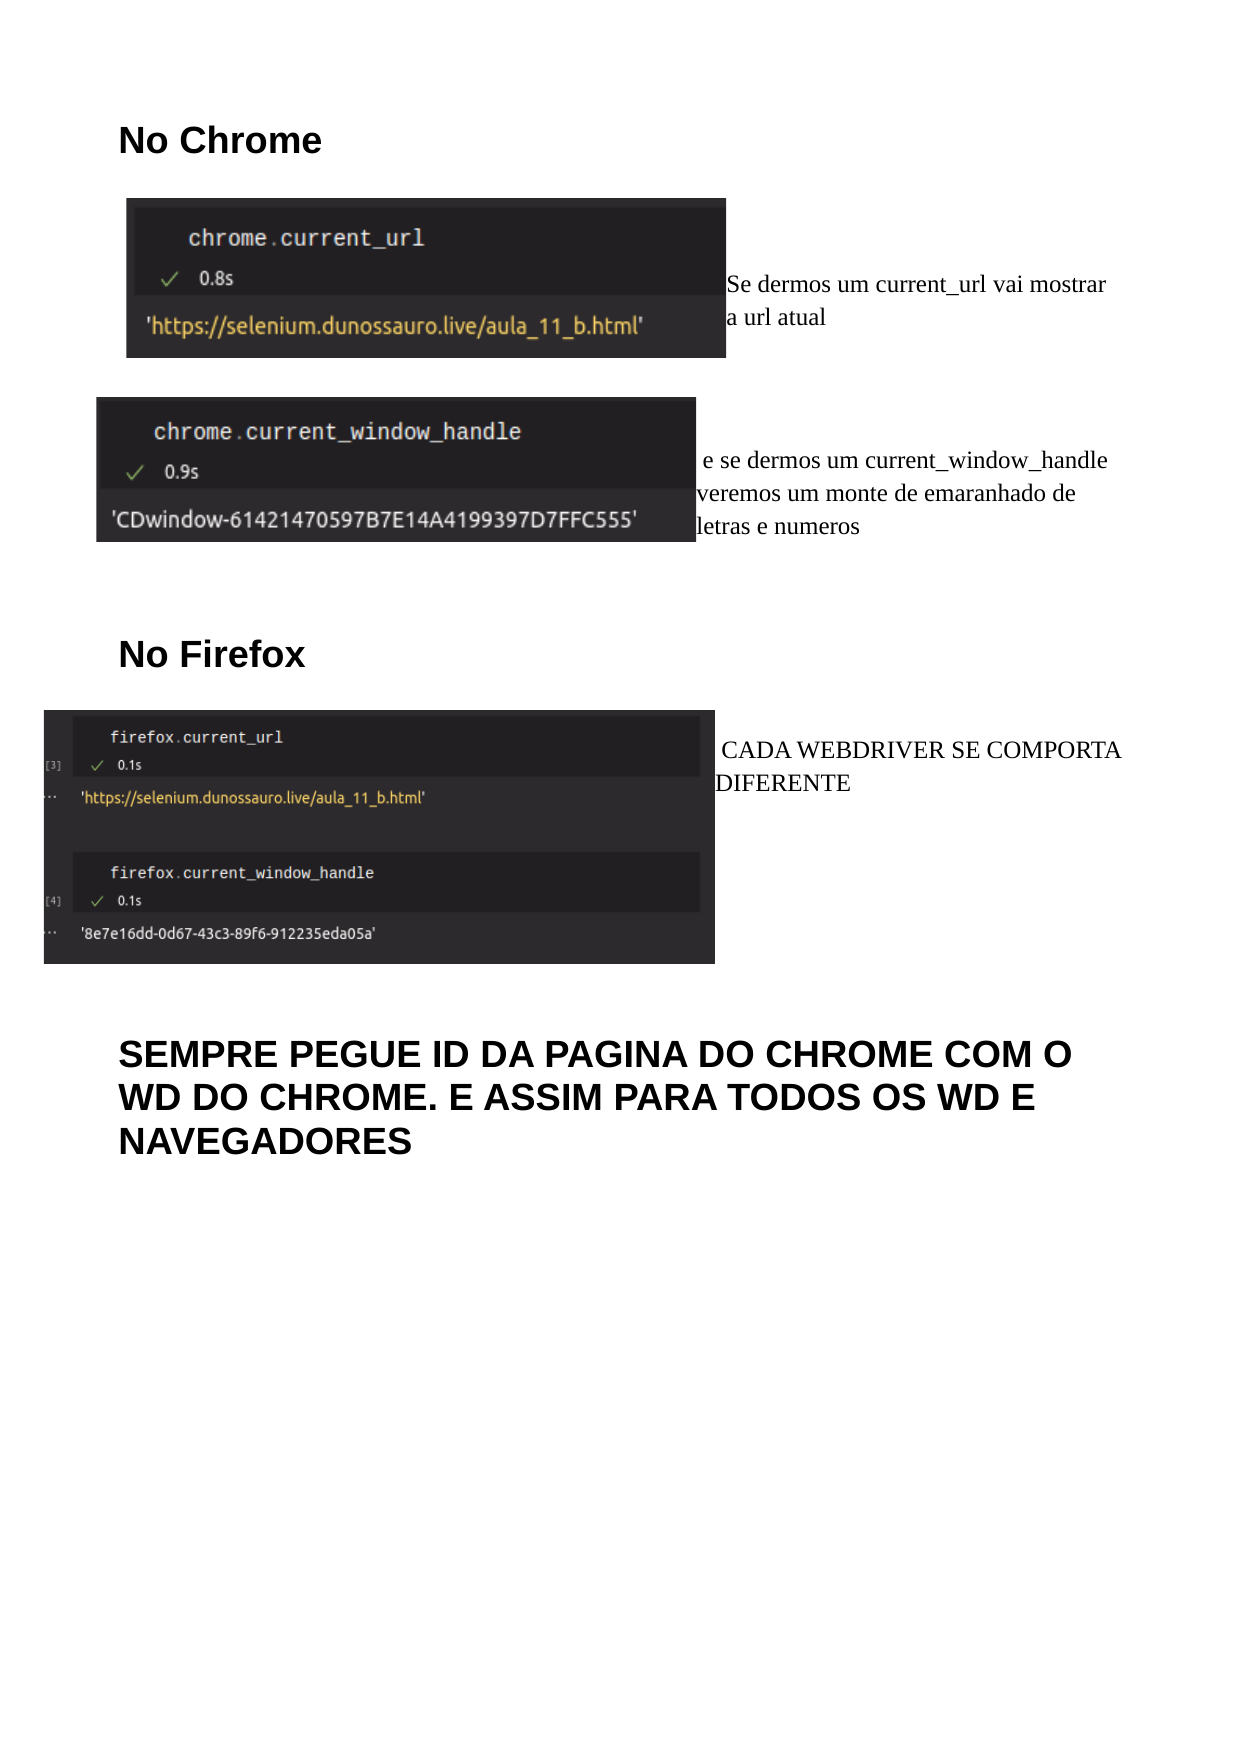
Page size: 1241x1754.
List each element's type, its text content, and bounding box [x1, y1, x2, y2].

text CADA WEBDRIVER SE COMPORTA DIFERENTE [715, 735, 1122, 797]
text e se dermos um current_window_handle veremos um monte de emaranhado de letras e numeros [697, 445, 1122, 540]
picture [126, 198, 727, 358]
subtitle No Chrome [118, 118, 1122, 162]
subtitle No Firefox [118, 632, 1122, 675]
subtitle SEMPRE PEGUE ID DA PAGINA DO CHROME COM O WD DO CHROME. E ASSIM PARA TODOS OS WD E NAVEGADORES [118, 1031, 1122, 1162]
picture [43, 710, 715, 964]
picture [96, 397, 697, 542]
text Se dermos um current_url vai mostrar a url atual [727, 269, 1122, 331]
